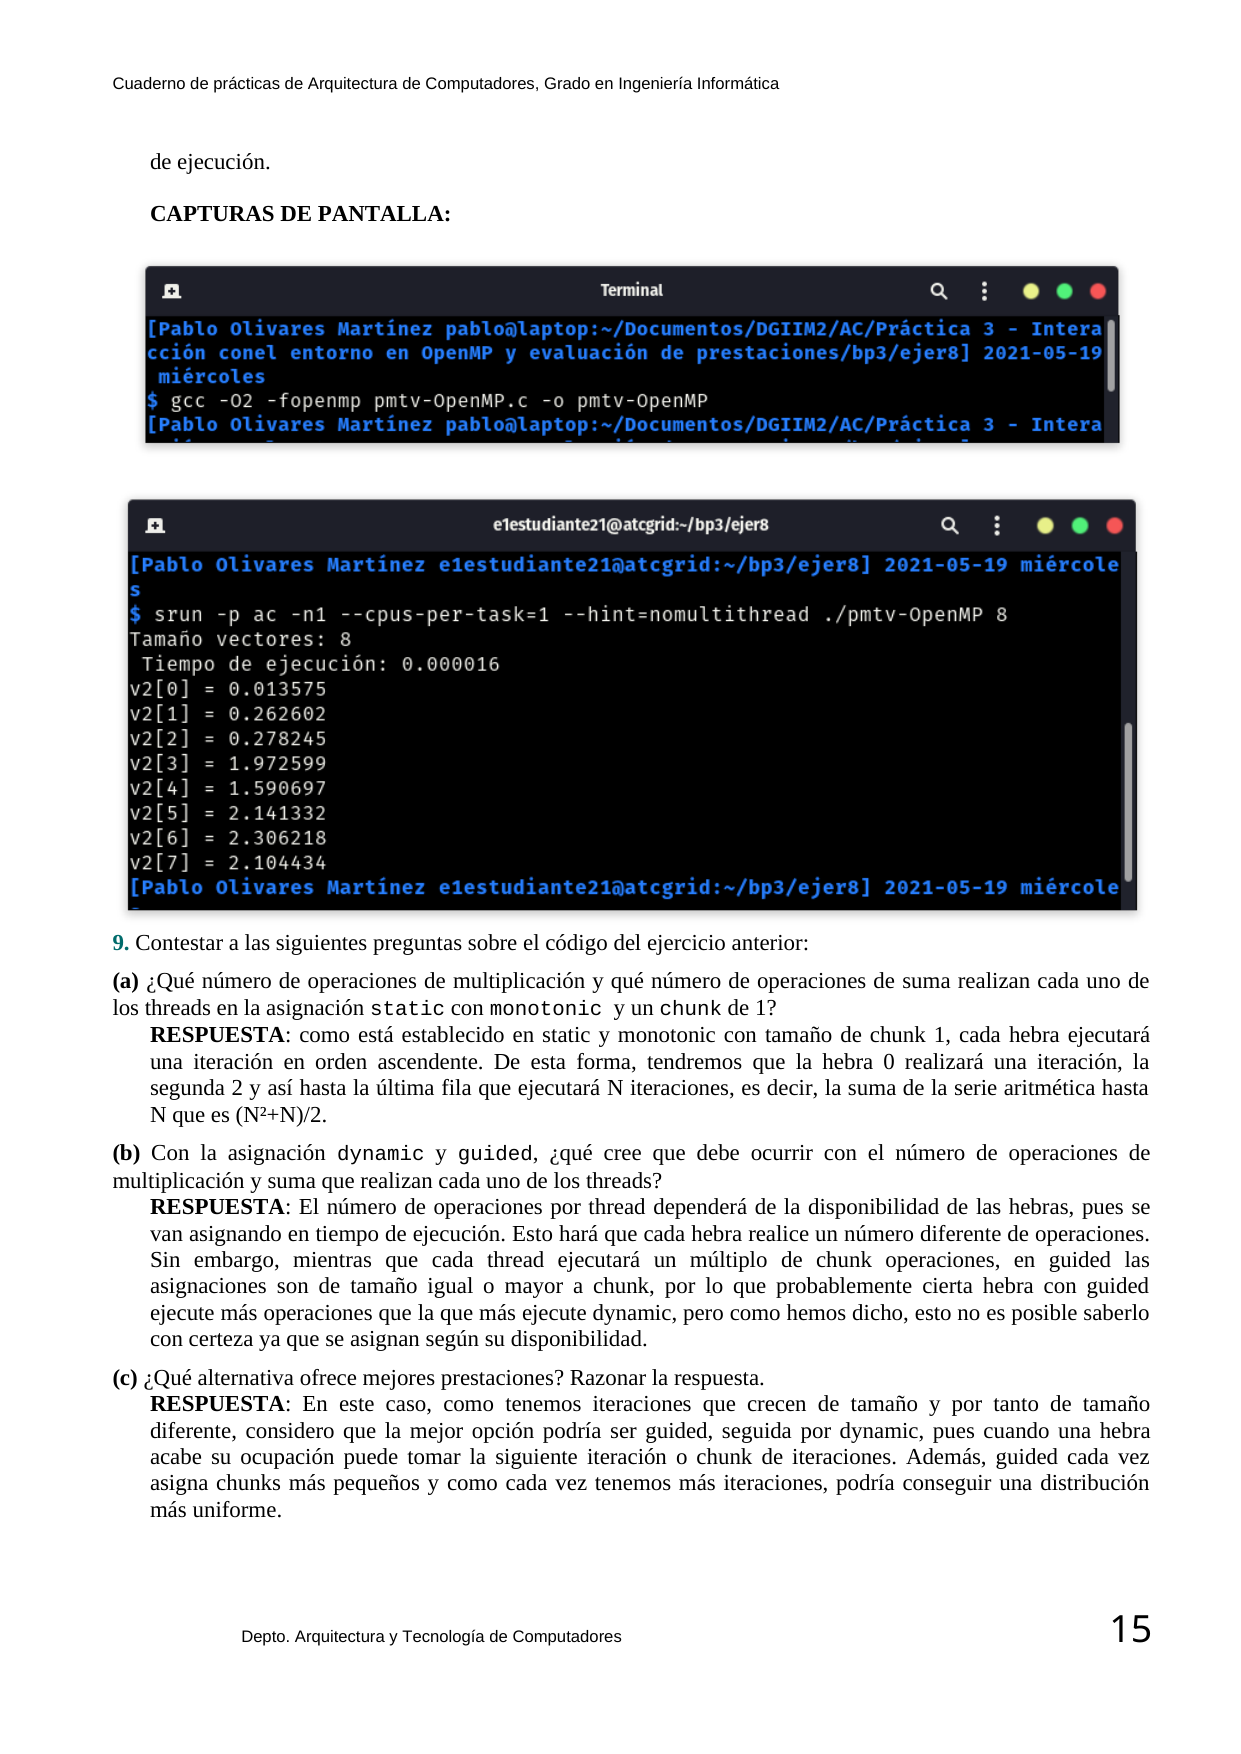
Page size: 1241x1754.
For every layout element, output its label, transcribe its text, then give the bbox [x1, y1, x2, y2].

text RESPUESTA: como está establecido en static y monotonic con tamaño de chunk 1, cada hebra ejecutará una iteración en orden ascendente. De esta forma, tendremos que la hebra 0 realizará una iteración, la segunda 2 y así hasta la última fila que ejecutará N iteraciones, es decir, la suma de la serie aritmética hasta N que es (N²+N)/2. [150, 1022, 1152, 1127]
text CAPTURAS DE PANTALLA: [150, 200, 1152, 227]
picture [112, 487, 1152, 929]
text RESPUESTA: En este caso, como tenemos iteraciones que crecen de tamaño y por tanto de tamaño diferente, considero que la mejor opción podría ser guided, seguida por dynamic, pues cuando una hebra acabe su ocupación puede tomar la siguiente iteración o chunk de iteraciones. Además, guided cada vez asigna chunks más pequeños y como cada vez tenemos más iteraciones, podría conseguir una distribución más uniforme. [150, 1390, 1152, 1522]
text de ejecución. [150, 148, 1152, 174]
text RESPUESTA: El número de operaciones por thread dependerá de la disponibilidad de las hebras, pues se van asignando en tiempo de ejecución. Esto hará que cada hebra realice un número diferente de operaciones. Sin embargo, mientras que cada thread ejecutará un múltiplo de chunk operaciones, en guided las asignaciones son de tamaño igual o mayor a chunk, por lo que probablemente cierta hebra con guided ejecute más operaciones que la que más ejecute dynamic, pero como hemos dicho, esto no es posible saberlo con certeza ya que se asignan según su disponibilidad. [150, 1193, 1152, 1352]
list (c) ¿Qué alternativa ofrece mejores prestaciones? Razonar la respuesta. [112, 1364, 1152, 1390]
list 9. Contestar a las siguientes preguntas sobre el código del ejercicio anterior: [112, 929, 1152, 955]
list (b) Con la asignación dynamic y guided, ¿qué cree que debe ocurrir con el número de operaciones de multiplicación y suma que realizan cada uno de los threads? [112, 1139, 1152, 1193]
picture [131, 253, 1134, 461]
list (a) ¿Qué número de operaciones de multiplicación y qué número de operaciones de suma realizan cada uno de los threads en la asignación static con monotonic y un chunk de 1? [112, 968, 1152, 1022]
